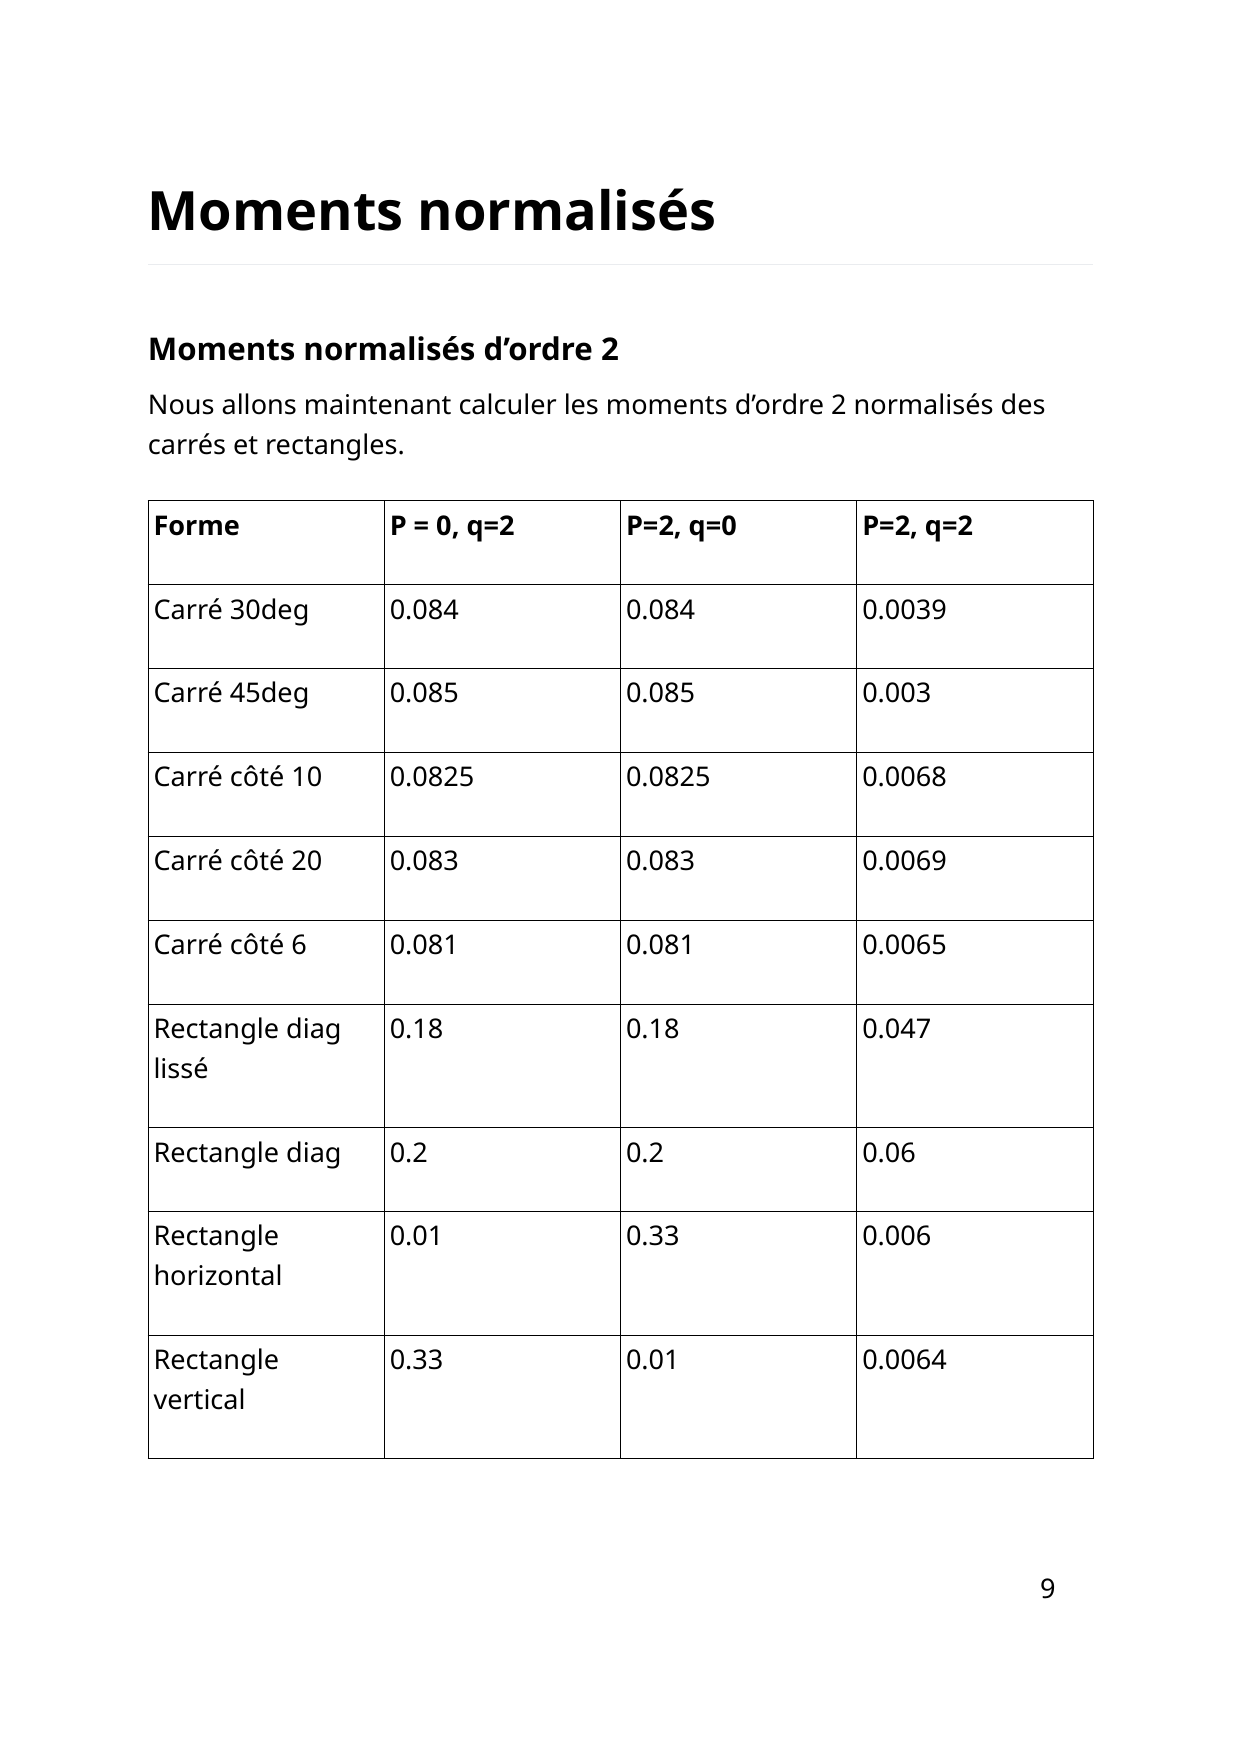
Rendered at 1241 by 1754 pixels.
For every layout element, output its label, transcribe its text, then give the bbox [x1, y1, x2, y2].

table_cell 0.006 [857, 1212, 1093, 1335]
table_cell 0.2 [385, 1128, 620, 1211]
table_cell Carré 30deg [149, 585, 384, 668]
table_cell 0.01 [621, 1336, 856, 1458]
table_cell 0.083 [385, 837, 620, 920]
table_cell 0.18 [621, 1005, 856, 1127]
table_header P=2, q=0 [621, 501, 856, 584]
subtitle Moments normalisés [148, 173, 1093, 264]
table_cell 0.0825 [385, 753, 620, 836]
table_cell 0.047 [857, 1005, 1093, 1127]
table_cell 0.0825 [621, 753, 856, 836]
table_cell 0.06 [857, 1128, 1093, 1211]
table_cell 0.0039 [857, 585, 1093, 668]
table_cell Carré côté 6 [149, 921, 384, 1003]
table_header P = 0, q=2 [385, 501, 620, 584]
table_cell 0.0069 [857, 837, 1093, 920]
table_cell 0.2 [621, 1128, 856, 1211]
table_cell 0.01 [385, 1212, 620, 1335]
table_cell Carré 45deg [149, 669, 384, 752]
table_header Forme [149, 501, 384, 584]
table_header P=2, q=2 [857, 501, 1093, 584]
table_cell 0.33 [621, 1212, 856, 1335]
table_cell Rectangle diag [149, 1128, 384, 1211]
table_cell Rectangle vertical [149, 1336, 384, 1458]
table_cell 0.0065 [857, 921, 1093, 1003]
table_cell 0.003 [857, 669, 1093, 752]
text Nous allons maintenant calculer les moments d’ordre 2 normalisés des carrés et rectangles. [148, 385, 1093, 462]
text Moments normalisés d’ordre 2 [148, 327, 1093, 369]
table_cell 0.18 [385, 1005, 620, 1127]
table_cell 0.081 [385, 921, 620, 1003]
table_cell Rectangle horizontal [149, 1212, 384, 1335]
table_cell 0.085 [621, 669, 856, 752]
table_cell 0.084 [621, 585, 856, 668]
table_cell 0.083 [621, 837, 856, 920]
table_cell Carré côté 10 [149, 753, 384, 836]
table_cell 0.33 [385, 1336, 620, 1458]
table_cell 0.0068 [857, 753, 1093, 836]
table_cell 0.081 [621, 921, 856, 1003]
table_cell Rectangle diag lissé [149, 1005, 384, 1127]
table_cell 0.085 [385, 669, 620, 752]
table_cell 0.0064 [857, 1336, 1093, 1458]
table_cell 0.084 [385, 585, 620, 668]
table_cell Carré côté 20 [149, 837, 384, 920]
